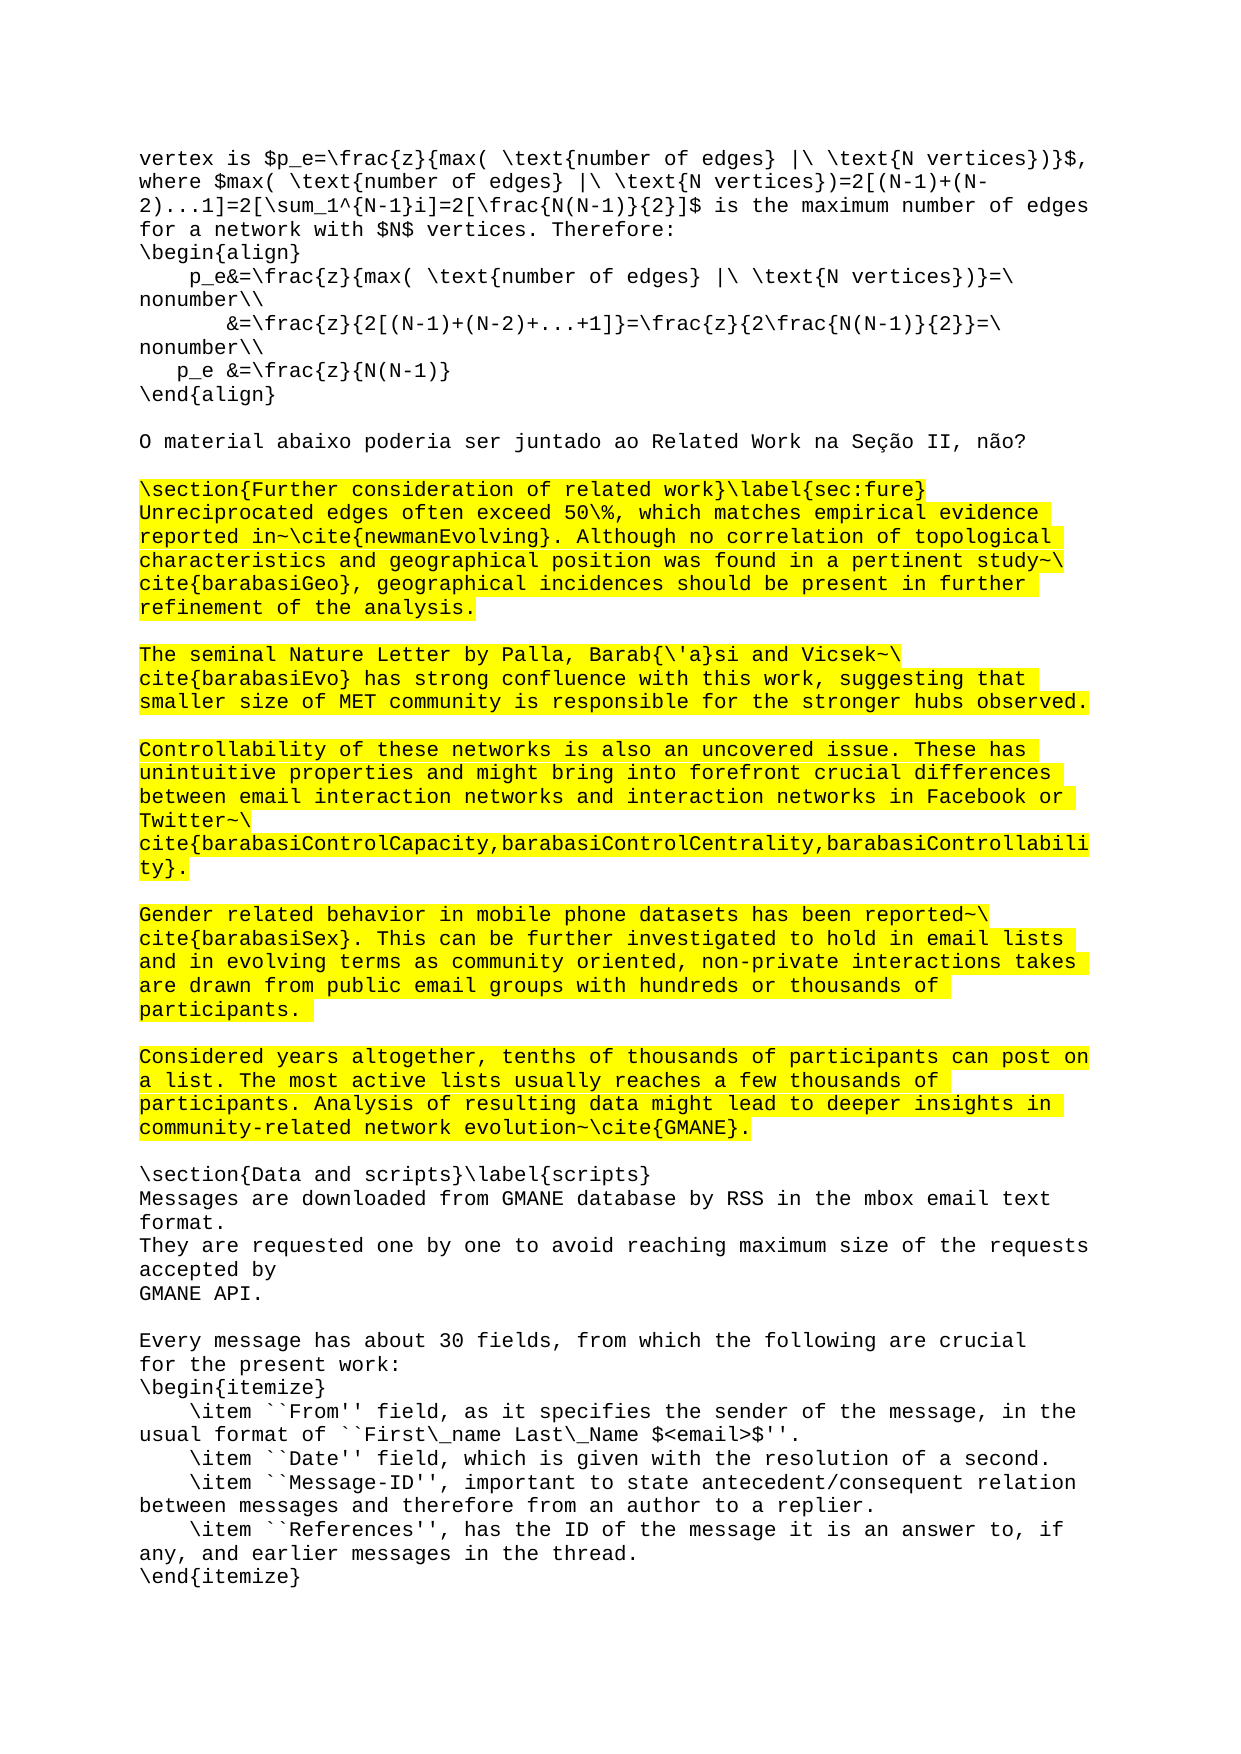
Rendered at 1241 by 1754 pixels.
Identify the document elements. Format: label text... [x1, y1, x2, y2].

text &=\frac{z}{2[(N-1)+(N-2)+...+1]}=\frac{z}{2\frac{N(N-1)}{2}}=\nonumber\\ [139, 313, 1101, 360]
text \item ``Date'' field, which is given with the resolution of a second. [139, 1448, 1101, 1472]
text \item ``From'' field, as it specifies the sender of the message, in the usual format of ``First\_name Last\_Name $<email>$''. [139, 1401, 1101, 1448]
text \end{align} [139, 384, 1101, 408]
text GMANE API. [139, 1283, 1101, 1306]
text Messages are downloaded from GMANE database by RSS in the mbox email text format. [139, 1188, 1101, 1235]
text Considered years altogether, tenths of thousands of participants can post on a list. The most active lists usually reaches a few thousands of participants. Analysis of resulting data might lead to deeper insights in community-related network evolution~\cite{GMANE}. [139, 1046, 1101, 1141]
text Gender related behavior in mobile phone datasets has been reported~\cite{barabasiSex}. This can be further investigated to hold in email lists and in evolving terms as community oriented, non-private interactions takes are drawn from public email groups with hundreds or thousands of participants. [139, 904, 1101, 1022]
text \begin{align} [139, 242, 1101, 266]
text \begin{itemize} [139, 1377, 1101, 1401]
text \item ``Message-ID'', important to state antecedent/consequent relation between messages and therefore from an author to a replier. [139, 1472, 1101, 1519]
text They are requested one by one to avoid reaching maximum size of the requests accepted by [139, 1235, 1101, 1283]
text for the present work: [139, 1353, 1101, 1377]
text Controllability of these networks is also an uncovered issue. These has unintuitive properties and might bring into forefront crucial differences between email interaction networks and interaction networks in Facebook or Twitter~\cite{barabasiControlCapacity,barabasiControlCentrality,barabasiControllability}. [139, 739, 1101, 881]
text p_e &=\frac{z}{N(N-1)} [139, 360, 1101, 384]
text vertex is $p_e=\frac{z}{max( \text{number of edges} |\ \text{N vertices})}$, where $max( \text{number of edges} |\ \text{N vertices})=2[(N-1)+(N-2)...1]=2[\sum_1^{N-1}i]=2[\frac{N(N-1)}{2}]$ is the maximum number of edges for a network with $N$ vertices. Therefore: [139, 148, 1101, 242]
text \item ``References'', has the ID of the message it is an answer to, if any, and earlier messages in the thread. [139, 1519, 1101, 1566]
text p_e&=\frac{z}{max( \text{number of edges} |\ \text{N vertices})}=\nonumber\\ [139, 266, 1101, 313]
text Every message has about 30 fields, from which the following are crucial [139, 1330, 1101, 1353]
text \end{itemize} [139, 1566, 1101, 1590]
text \section{Further consideration of related work}\label{sec:fure} [139, 479, 1101, 502]
text Unreciprocated edges often exceed 50\%, which matches empirical evidence reported in~\cite{newmanEvolving}. Although no correlation of topological characteristics and geographical position was found in a pertinent study~\cite{barabasiGeo}, geographical incidences should be present in further refinement of the analysis. [139, 502, 1101, 621]
text \section{Data and scripts}\label{scripts} [139, 1164, 1101, 1188]
text The seminal Nature Letter by Palla, Barab{\'a}si and Vicsek~\cite{barabasiEvo} has strong confluence with this work, suggesting that smaller size of MET community is responsible for the stronger hubs observed. [139, 644, 1101, 715]
text O material abaixo poderia ser juntado ao Related Work na Seção II, não? [139, 431, 1101, 455]
